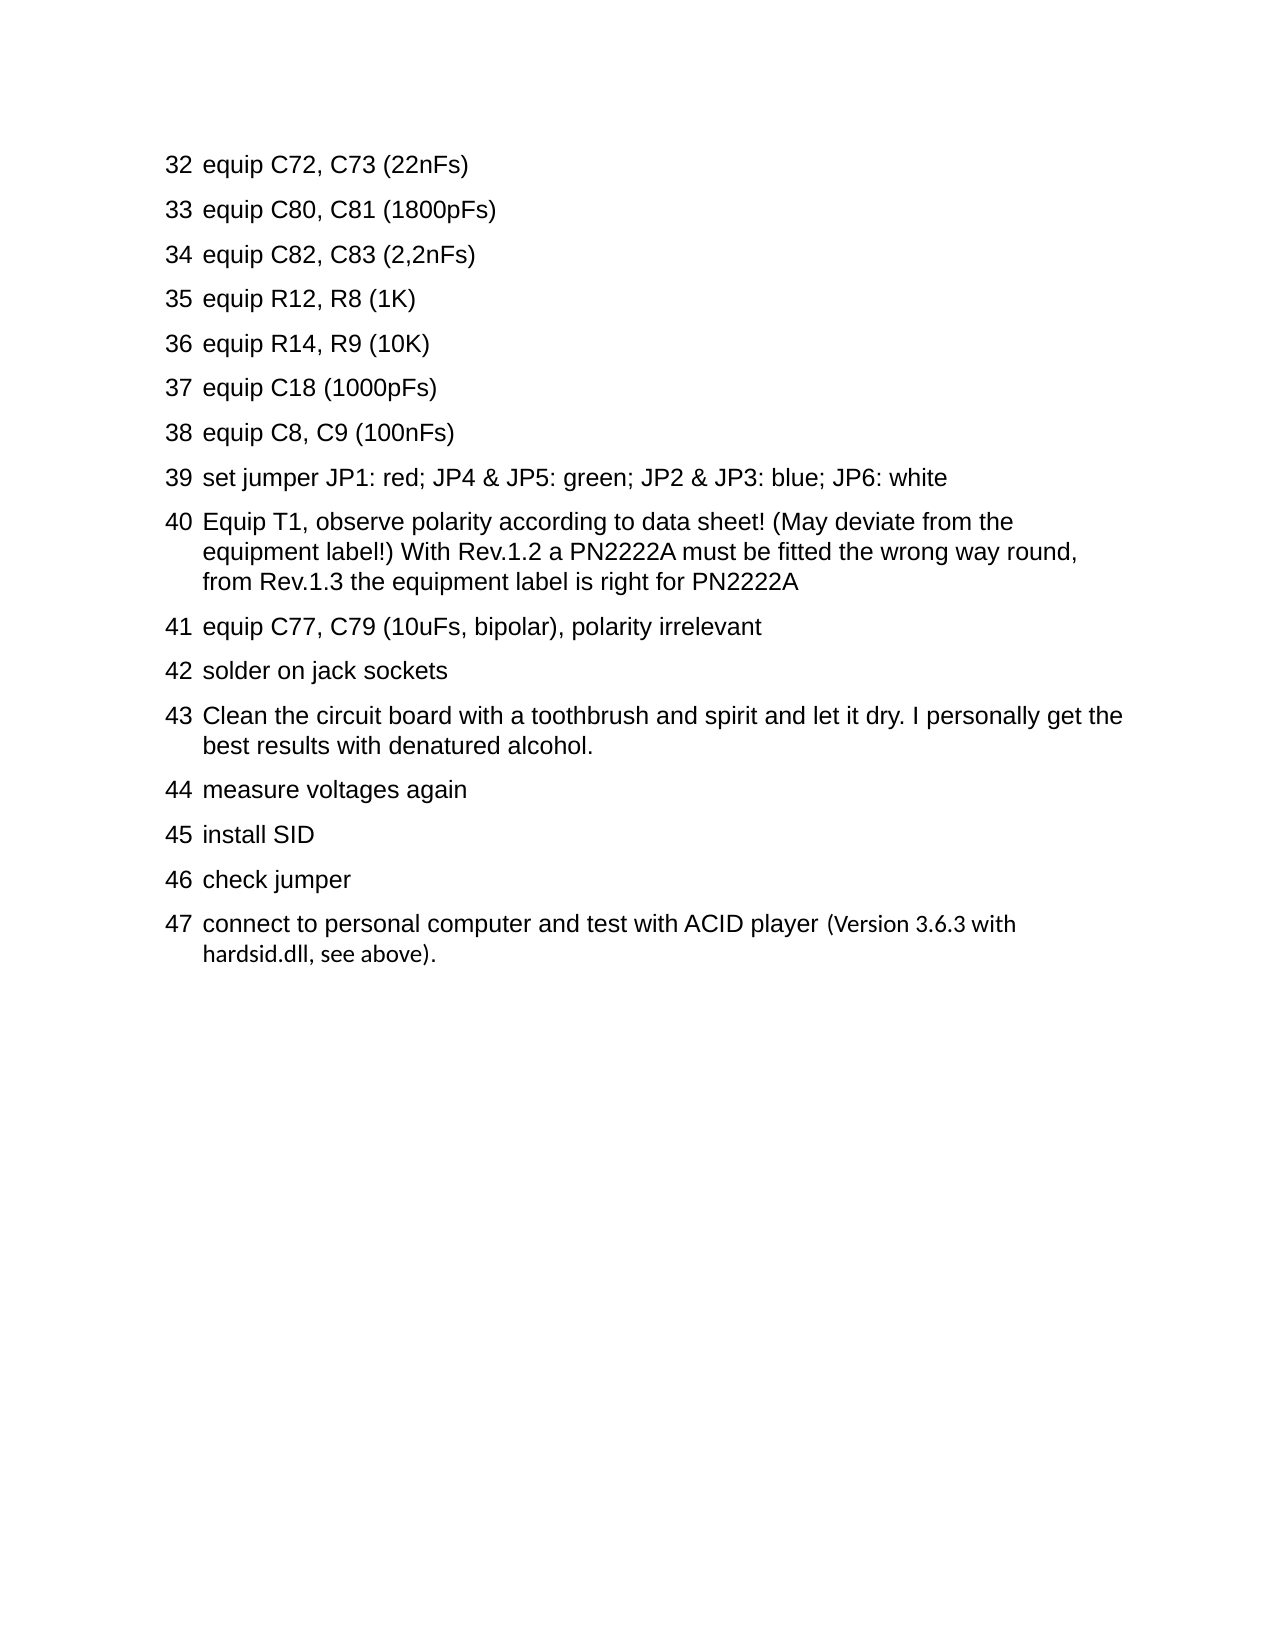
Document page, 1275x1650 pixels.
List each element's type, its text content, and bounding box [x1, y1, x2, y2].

list equip C80, C81 (1800pFs) [165, 194, 1125, 224]
list equip C72, C73 (22nFs) [165, 150, 1125, 180]
list equip C82, C83 (2,2nFs) [165, 239, 1125, 269]
list set jumper JP1: red; JP4 & JP5: green; JP2 & JP3: blue; JP6: white [165, 462, 1125, 492]
list equip C18 (1000pFs) [165, 373, 1125, 403]
list equip R14, R9 (10K) [165, 328, 1125, 358]
list install SID [165, 819, 1125, 849]
list equip R12, R8 (1K) [165, 284, 1125, 314]
list measure voltages again [165, 775, 1125, 805]
list Equip T1, observe polarity according to data sheet! (May deviate from the equipment label!) With Rev.1.2 a PN2222A must be fitted the wrong way round, from Rev.1.3 the equipment label is right for PN2222A [165, 507, 1125, 597]
list check jumper [165, 864, 1125, 894]
list equip C8, C9 (100nFs) [165, 417, 1125, 447]
list equip C77, C79 (10uFs, bipolar), polarity irrelevant [165, 611, 1125, 641]
list Clean the circuit board with a toothbrush and spirit and let it dry. I personally get the best results with denatured alcohol. [165, 700, 1125, 760]
list connect to personal computer and test with ACID player (Version 3.6.3 with hardsid.dll, see above). [165, 909, 1125, 969]
list solder on jack sockets [165, 656, 1125, 686]
